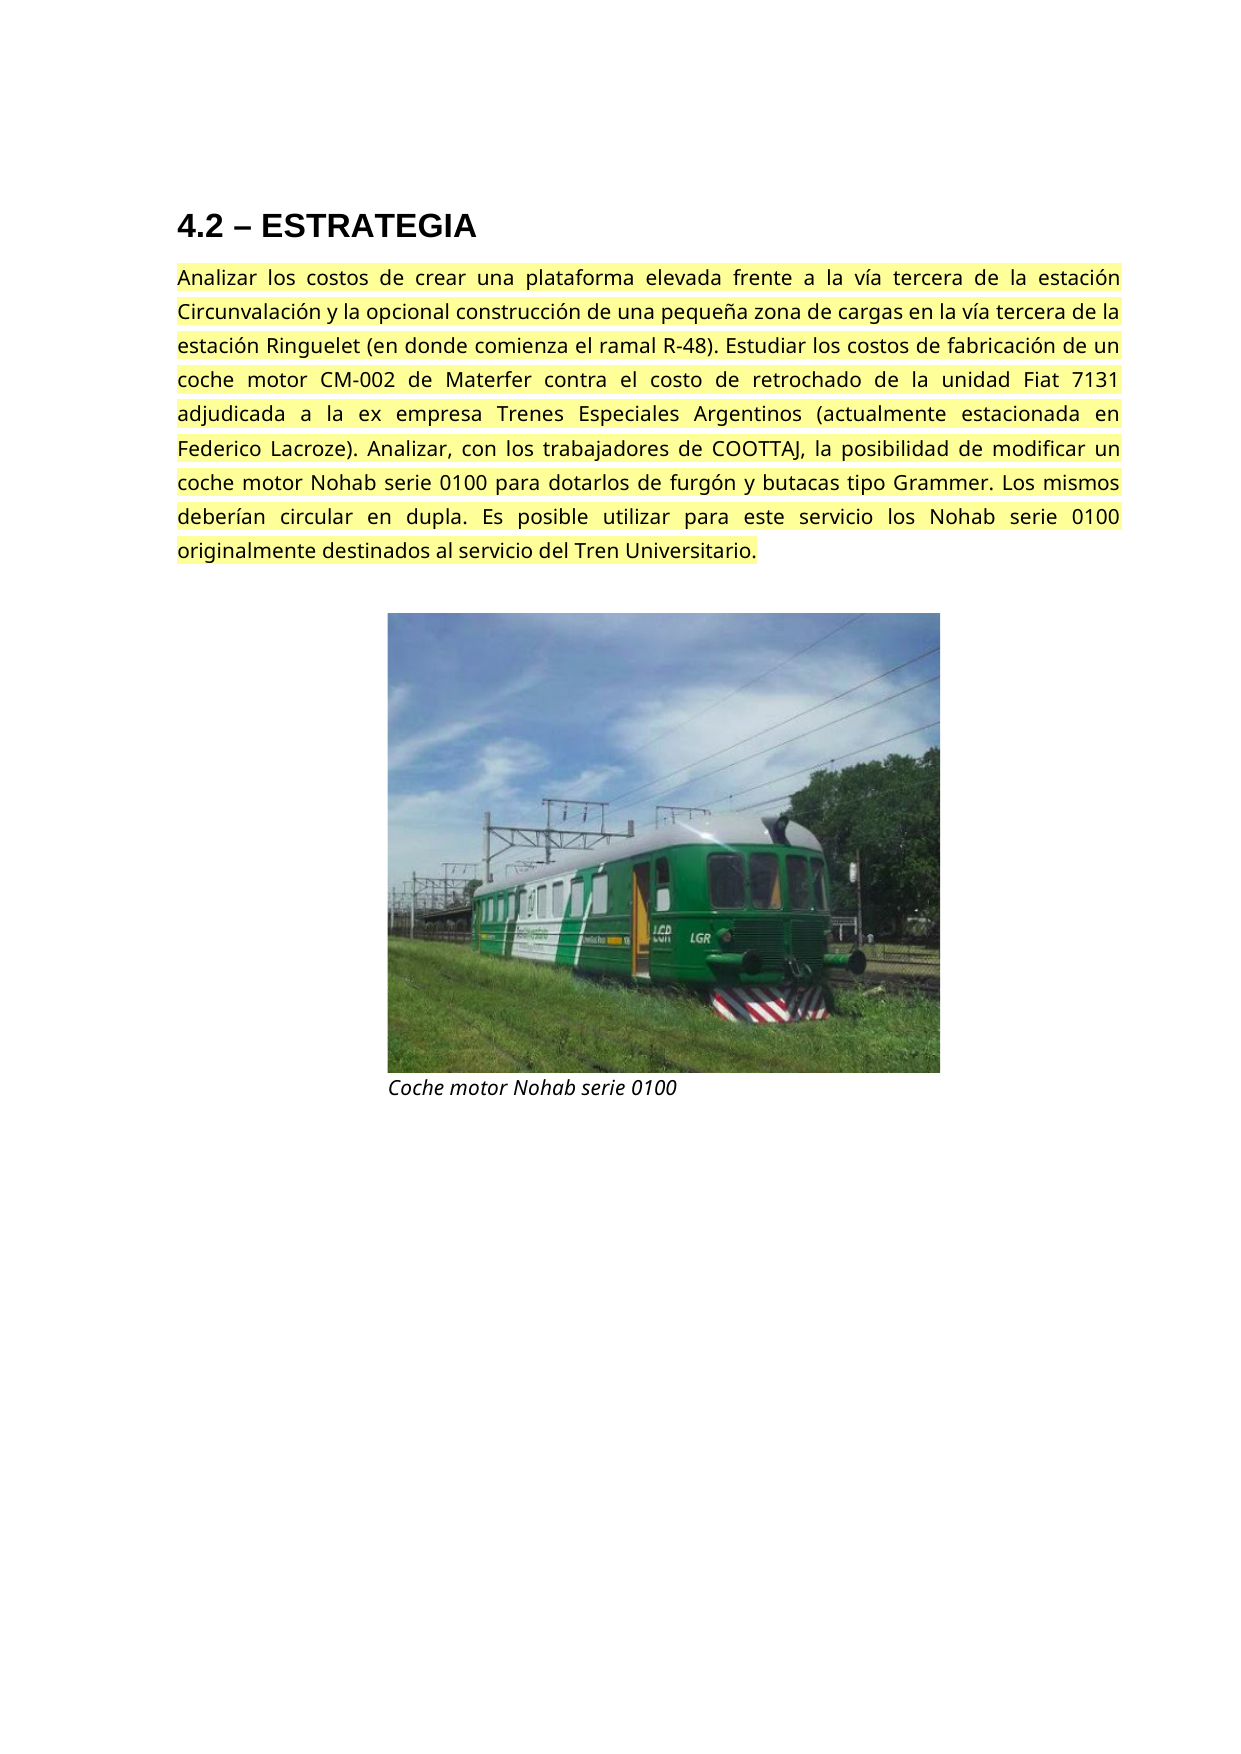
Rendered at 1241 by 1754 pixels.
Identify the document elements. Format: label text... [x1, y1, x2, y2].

subtitle 4.2 – ESTRATEGIA [177, 207, 1122, 244]
text Coche motor Nohab serie 0100 [388, 1073, 940, 1101]
text Analizar los costos de crear una plataforma elevada frente a la vía tercera de la estación Circunvalación y la opcional construcción de una pequeña zona de cargas en la vía tercera de la estación Ringuelet (en donde comienza el ramal R-48). Estudiar los costos de fabricación de un coche motor CM-002 de Materfer contra el costo de retrochado de la unidad Fiat 7131 adjudicada a la ex empresa Trenes Especiales Argentinos (actualmente estacionada en Federico Lacroze). Analizar, con los trabajadores de COOTTAJ, la posibilidad de modificar un coche motor Nohab serie 0100 para dotarlos de furgón y butacas tipo Grammer. Los mismos deberían circular en dupla. Es posible utilizar para este servicio los Nohab serie 0100 originalmente destinados al servicio del Tren Universitario. [177, 263, 1122, 564]
picture [387, 613, 941, 1073]
